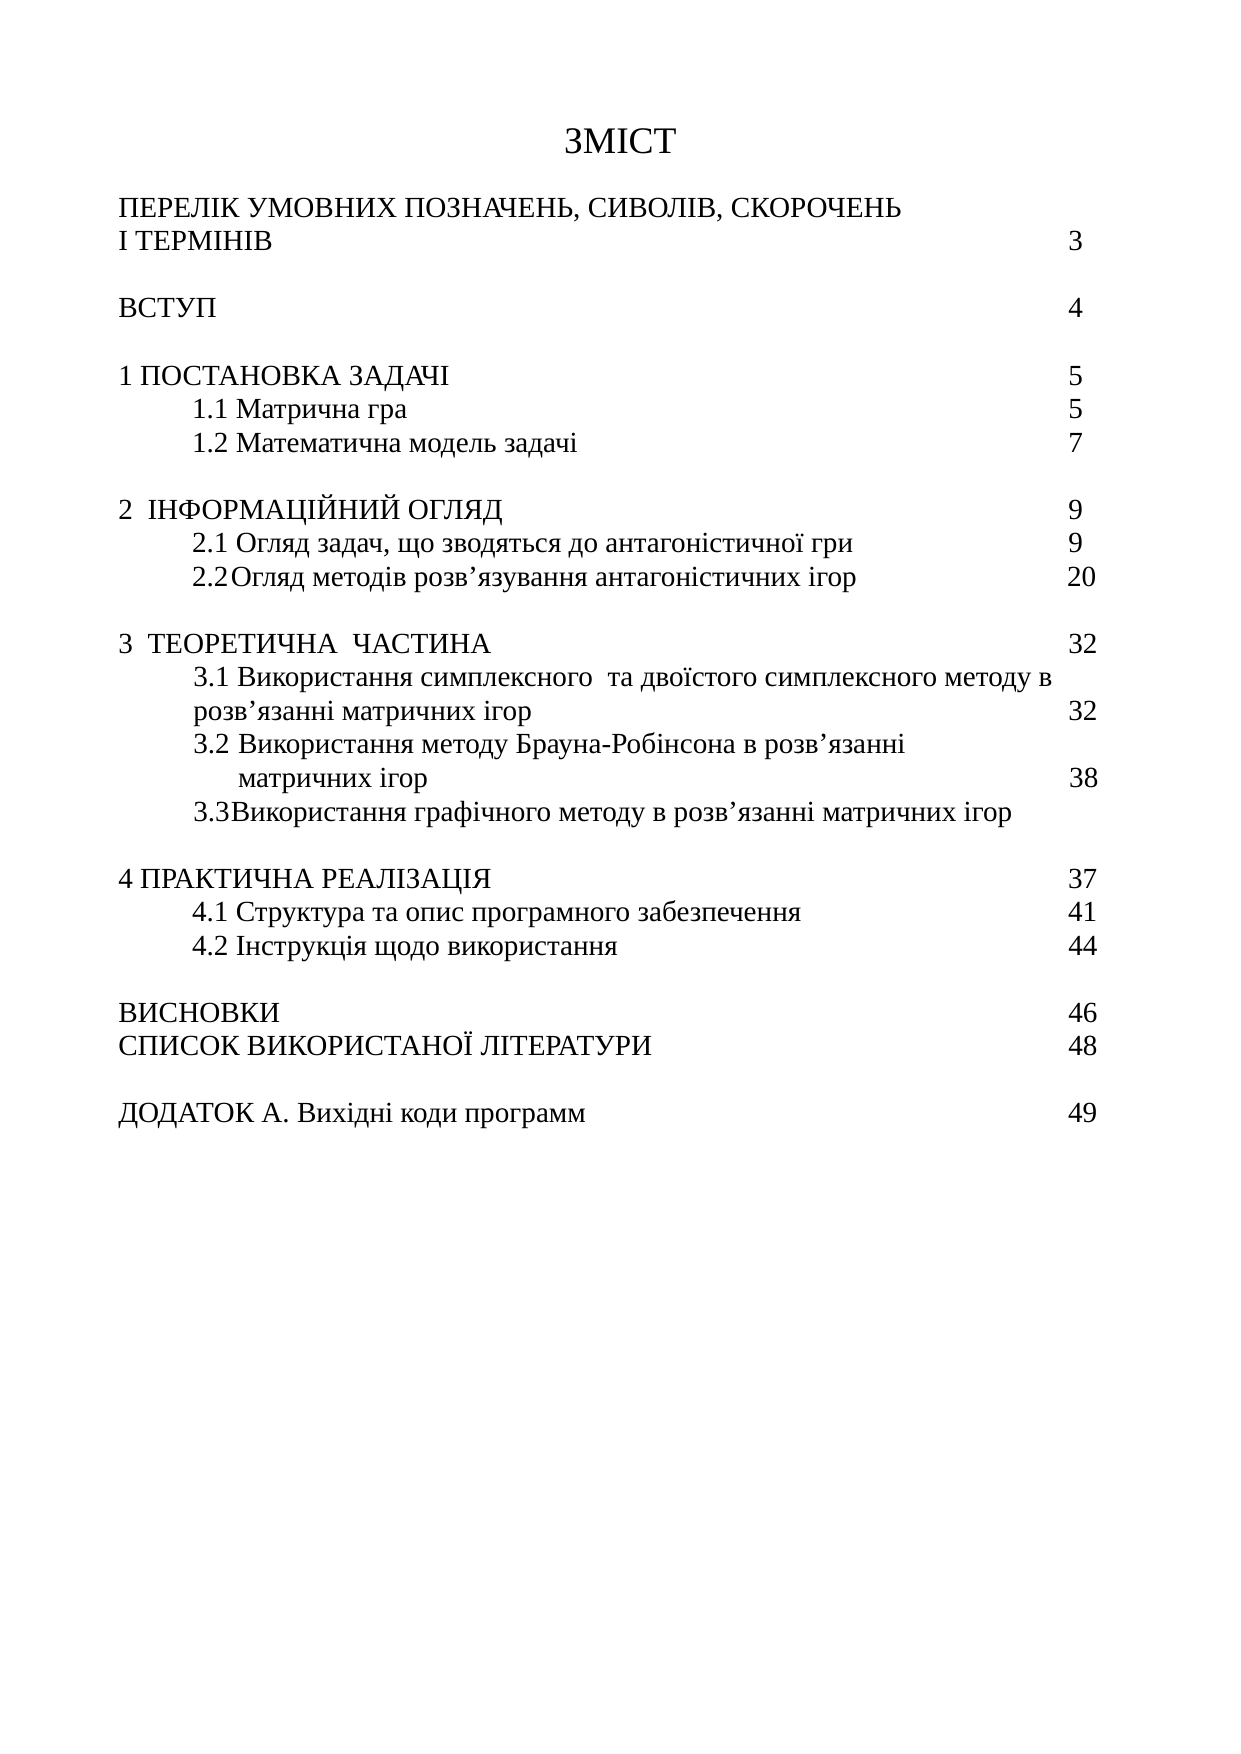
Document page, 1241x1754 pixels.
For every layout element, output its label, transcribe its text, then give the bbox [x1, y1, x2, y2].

text ВИСНОВКИ 46 [118, 995, 1122, 1028]
text 2.1 Огляд задач, що зводяться до антагоністичної гри 9 [118, 525, 1122, 559]
text 4 ПРАКТИЧНА РЕАЛІЗАЦІЯ 37 [118, 861, 1122, 894]
text ПЕРЕЛІК УМОВНИХ ПОЗНАЧЕНЬ, СИВОЛІВ, СКОРОЧЕНЬ [118, 190, 1122, 223]
text 4.1 Структура та опис програмного забезпечення 41 [118, 894, 1122, 928]
list Використання графічного методу в розв’язанні матричних ігор [193, 794, 1122, 827]
subtitle ЗМІСТ [118, 118, 1122, 161]
list Використання методу Брауна-Робінсона в розв’язанні матричних ігор 38 [193, 727, 1122, 794]
text 2 ІНФОРМАЦІЙНИЙ ОГЛЯД 9 [118, 492, 1122, 525]
text І ТЕРМІНІВ 3 [118, 223, 1122, 257]
text 1.1 Матрична гра 5 [192, 391, 1122, 425]
text 1 ПОСТАНОВКА ЗАДАЧІ 5 [118, 358, 1122, 391]
text 3 ТЕОРЕТИЧНА ЧАСТИНА 32 [118, 626, 1122, 659]
text СПИСОК ВИКОРИСТАНОЇ ЛІТЕРАТУРИ 48 [118, 1028, 1122, 1062]
text ВСТУП 4 [118, 291, 1122, 324]
text ДОДАТОК А. Вихідні коди программ 49 [118, 1096, 1122, 1129]
text 3.1 Використання симплексного та двоїстого симплексного методу в розв’язанні матричних ігор 32 [193, 659, 1122, 727]
text 4.2 Інструкція щодо використання 44 [118, 928, 1122, 961]
text 1.2 Математична модель задачі 7 [118, 425, 1122, 458]
list Огляд методів розв’язування антагоністичних ігор 20 [192, 559, 1122, 592]
